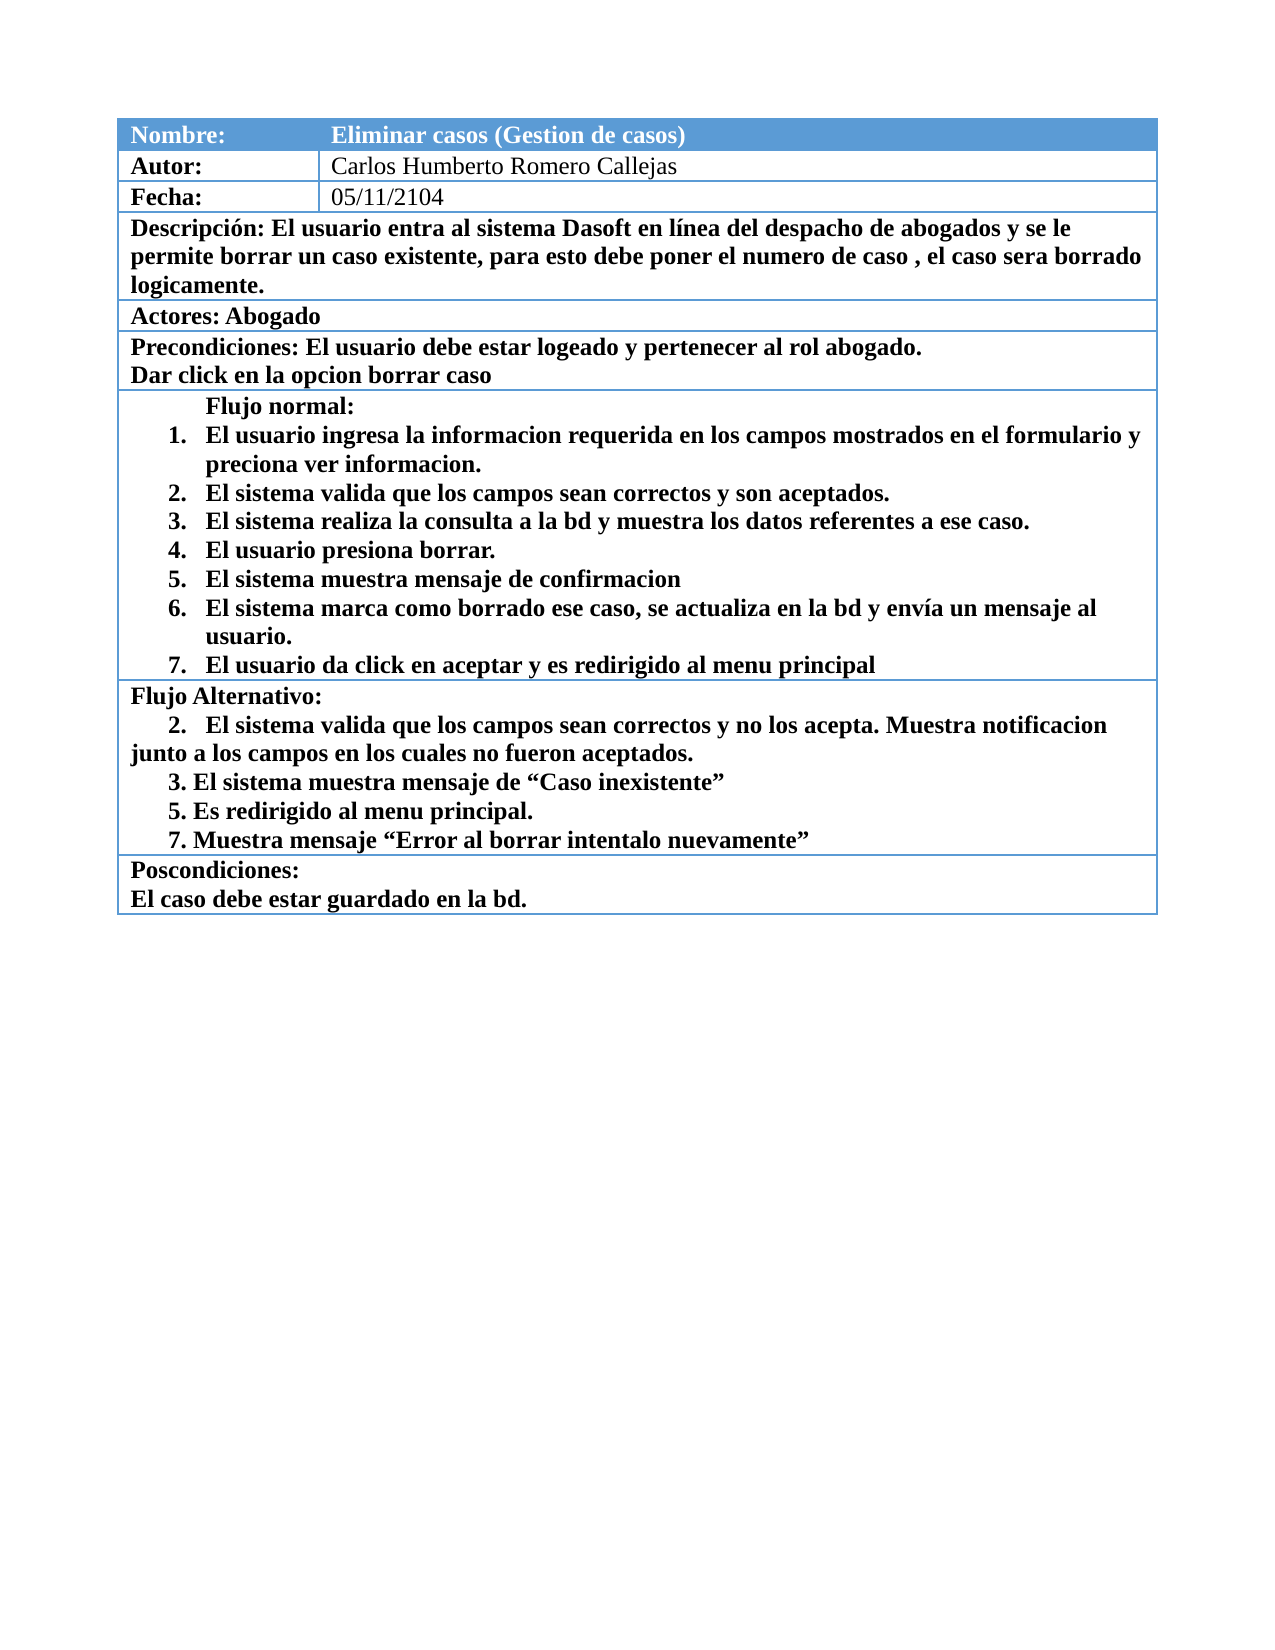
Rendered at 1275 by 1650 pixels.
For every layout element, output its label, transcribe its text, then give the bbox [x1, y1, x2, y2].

table_cell Actores: Abogado [119, 301, 1156, 330]
table_cell Flujo Alternativo: 2. El sistema valida que los campos sean correctos y no los acepta. Muestra notificacion junto a los campos en los cuales no fueron aceptados. 3. El sistema muestra mensaje de “Caso inexistente” 5. Es redirigido al menu principal. 7. Muestra mensaje “Error al borrar intentalo nuevamente” [119, 681, 1156, 853]
table_cell Poscondiciones: El caso debe estar guardado en la bd. [119, 856, 1156, 913]
table_cell 05/11/2104 [320, 182, 1156, 211]
table_cell Fecha: [119, 182, 318, 211]
table_header Eliminar casos (Gestion de casos) [320, 120, 1156, 149]
table_cell Precondiciones: El usuario debe estar logeado y pertenecer al rol abogado. Dar click en la opcion borrar caso [119, 332, 1156, 389]
table_cell Carlos Humberto Romero Callejas [320, 151, 1156, 180]
table_cell Descripción: El usuario entra al sistema Dasoft en línea del despacho de abogados y se le permite borrar un caso existente, para esto debe poner el numero de caso , el caso sera borrado logicamente. [119, 213, 1156, 299]
table_header Nombre: [119, 120, 318, 149]
table_cell Autor: [119, 151, 318, 180]
table_cell Flujo normal: El usuario ingresa la informacion requerida en los campos mostrados en el formulario y preciona ver informacion. El sistema valida que los campos sean correctos y son aceptados. El sistema realiza la consulta a la bd y muestra los datos referentes a ese caso. El usuario presiona borrar. El sistema muestra mensaje de confirmacion El sistema marca como borrado ese caso, se actualiza en la bd y envía un mensaje al usuario. El usuario da click en aceptar y es redirigido al menu principal [119, 391, 1156, 679]
